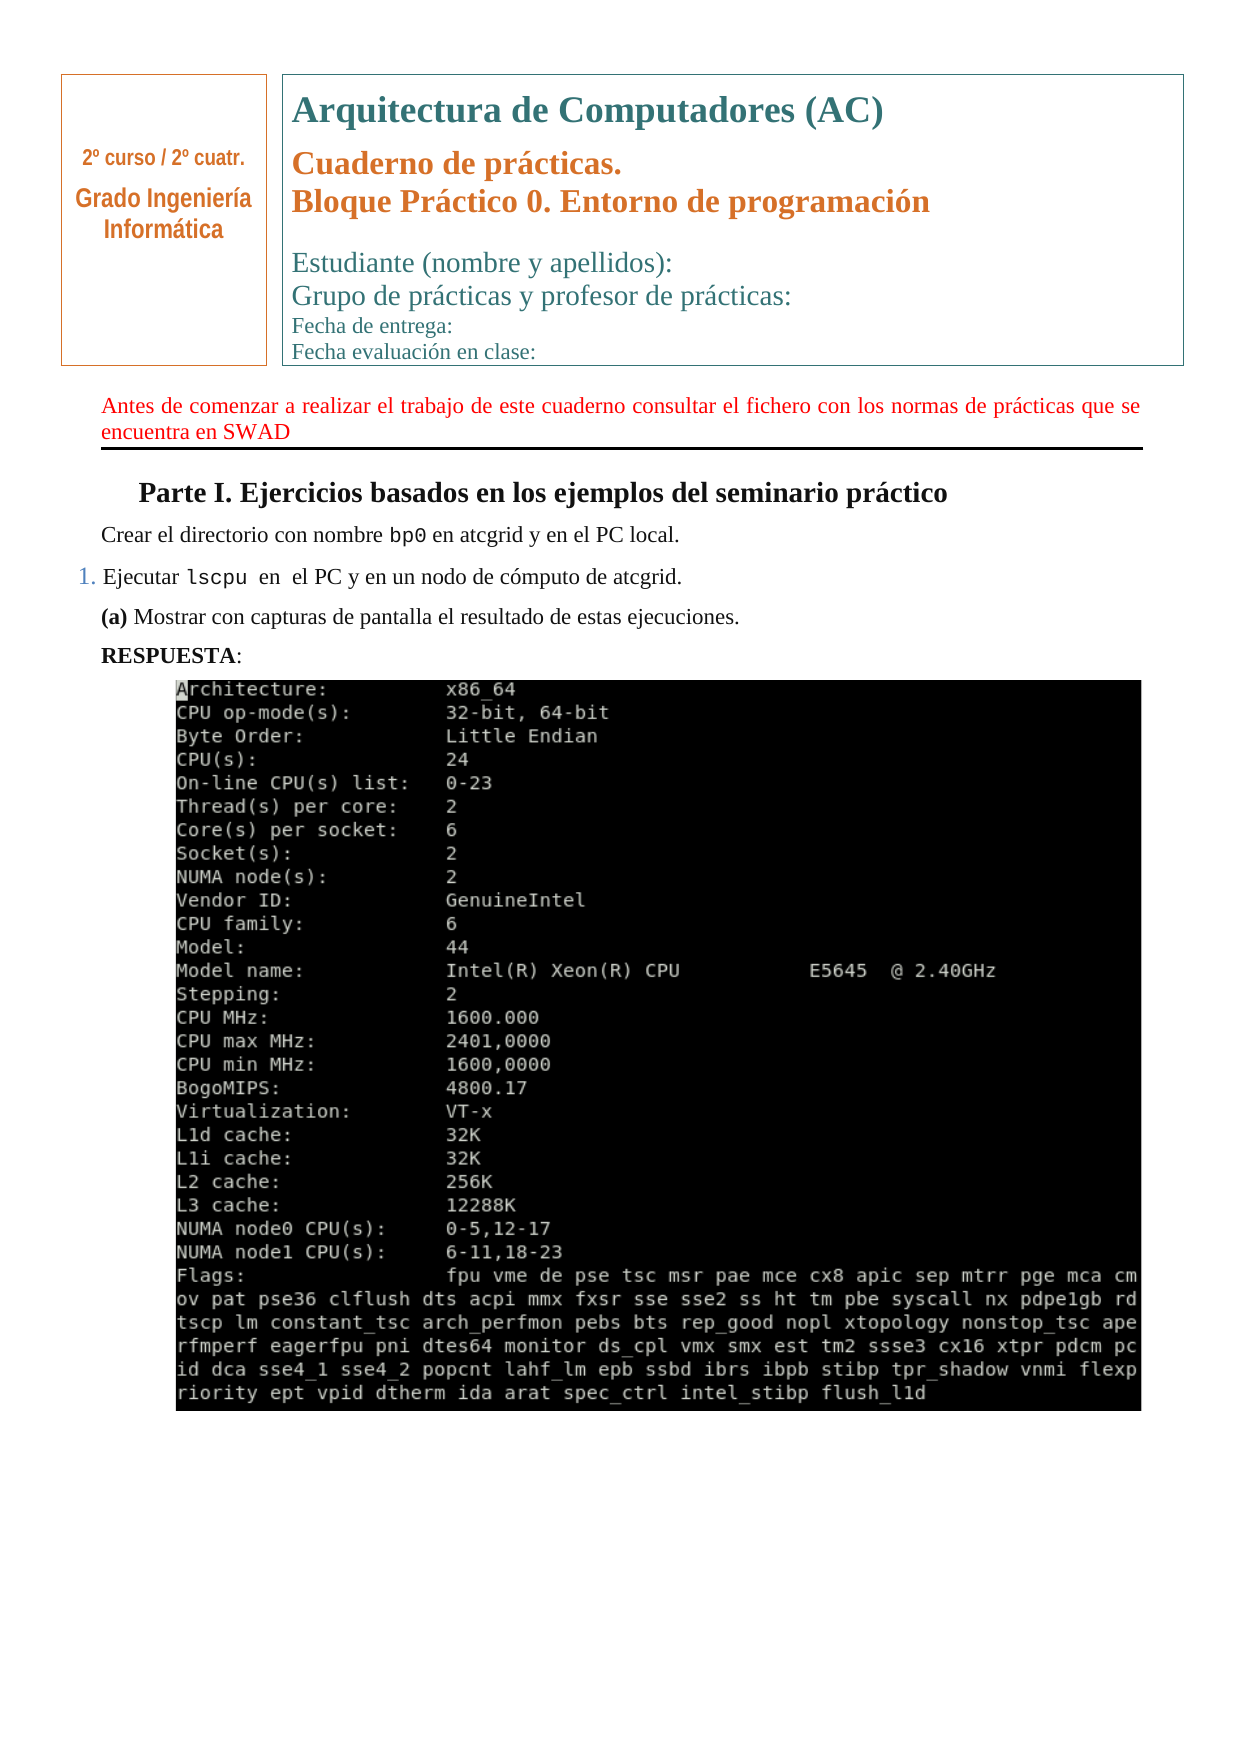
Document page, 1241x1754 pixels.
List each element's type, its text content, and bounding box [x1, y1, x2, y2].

list RESPUESTA: [71, 642, 1143, 668]
table_header [267, 74, 282, 364]
list (a) Mostrar con capturas de pantalla el resultado de estas ejecuciones. [71, 603, 1143, 629]
list Ejecutar lscpu en el PC y en un nodo de cómputo de atcgrid. [71, 561, 1143, 591]
subtitle Parte I. Ejercicios basados en los ejemplos del seminario práctico [101, 475, 1143, 508]
text Crear el directorio con nombre bp0 en atcgrid y en el PC local. [101, 521, 1143, 548]
picture [175, 680, 1144, 1411]
table_header 2º curso / 2º cuatr. Grado Ingeniería Informática [62, 75, 266, 364]
text Antes de comenzar a realizar el trabajo de este cuaderno consultar el fichero con los normas de prácticas que se encuentra en SWAD [101, 392, 1143, 447]
table_header Arquitectura de Computadores (AC) Cuaderno de prácticas. Bloque Práctico 0. Entorno de programación Estudiante (nombre y apellidos): Grupo de prácticas y profesor de prácticas: Fecha de entrega: Fecha evaluación en clase: [283, 75, 1183, 364]
